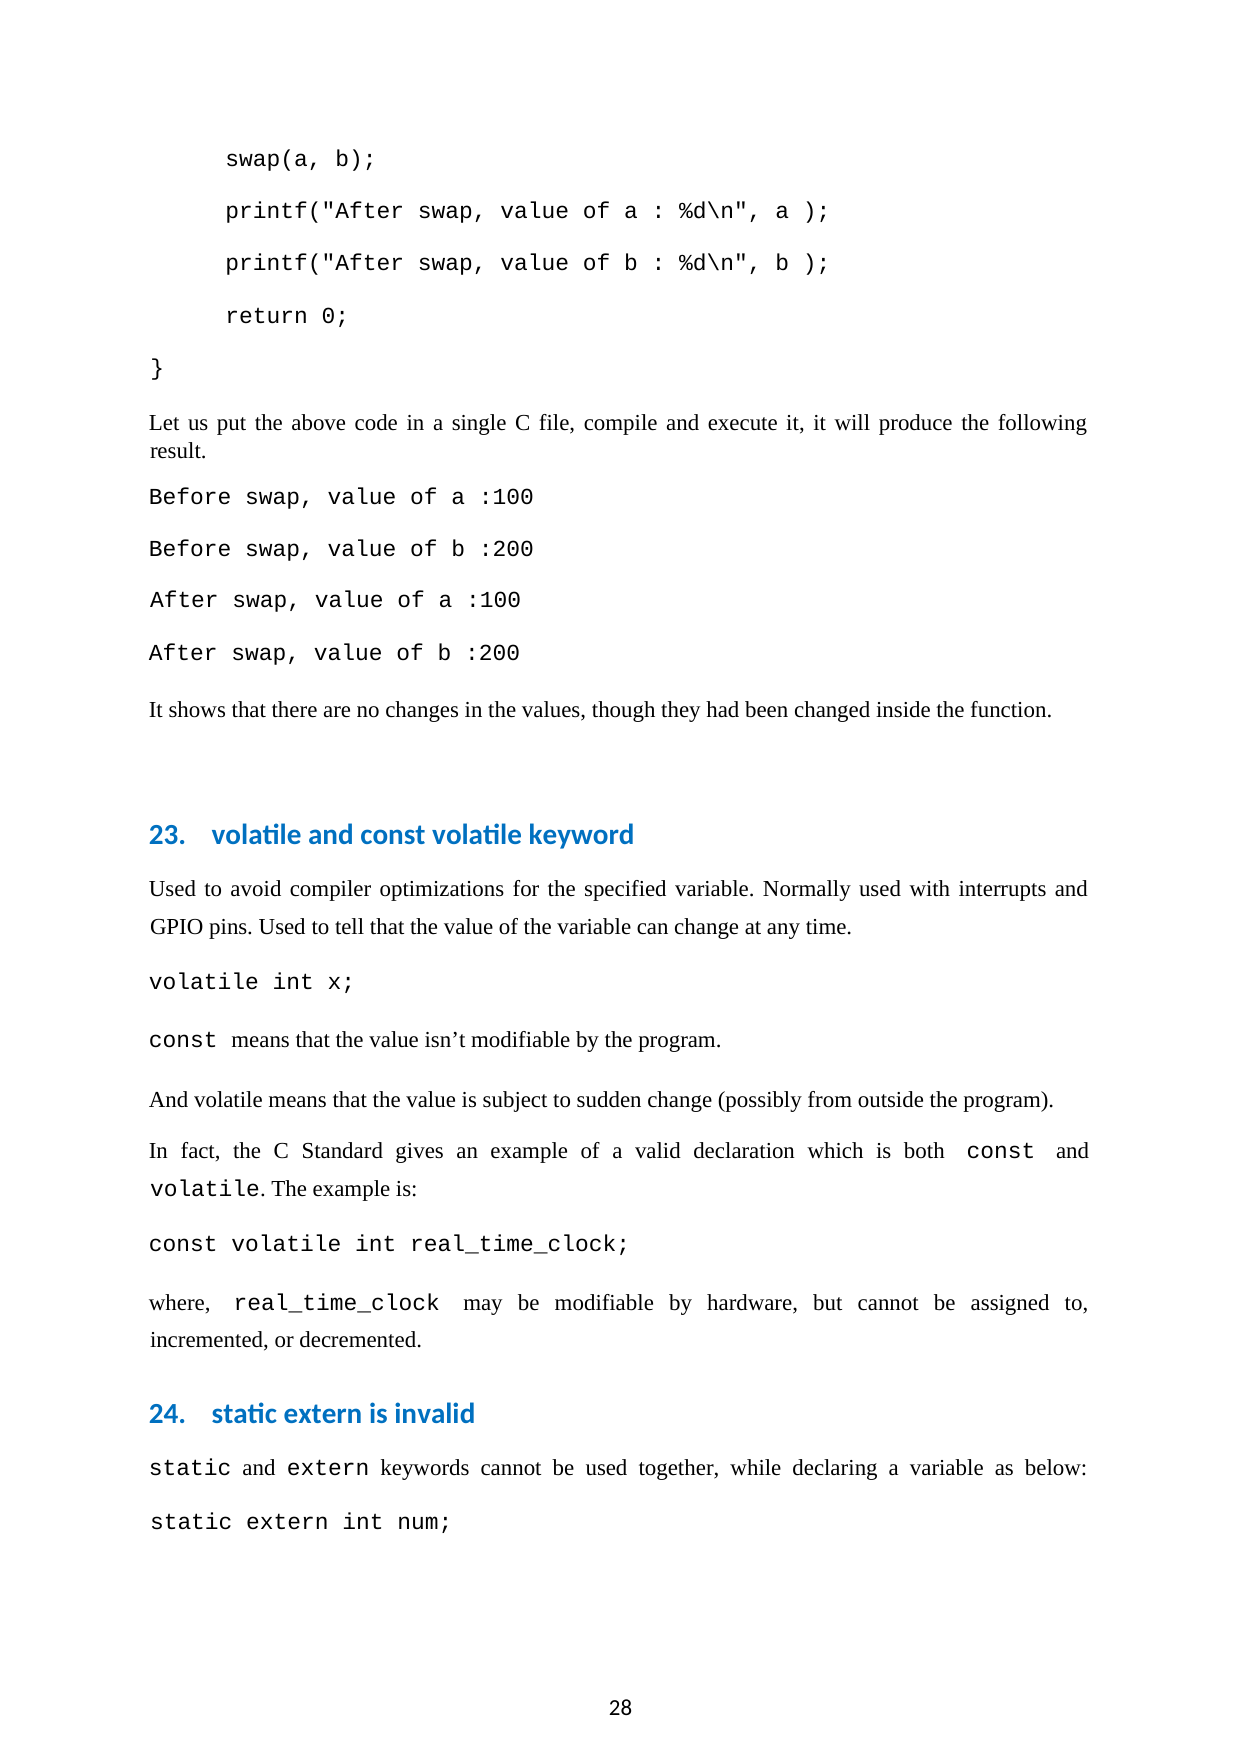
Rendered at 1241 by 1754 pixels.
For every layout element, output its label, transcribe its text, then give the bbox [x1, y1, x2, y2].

text In fact, the C Standard gives an example of a valid declaration which is both const and volatile. The example is: [149, 1137, 1089, 1203]
text printf("After swap, value of a : %d\n", a ); [150, 199, 1096, 225]
text const volatile int real_time_clock; [149, 1233, 1073, 1259]
text where, real_time_clock may be modifiable by hardware, but cannot be assigned to, incremented, or decremented. [149, 1288, 1089, 1352]
text After swap, value of b :200 [149, 641, 1073, 667]
text Used to avoid compiler optimizations for the specified variable. Normally used with interrupts and GPIO pins. Used to tell that the value of the variable can change at any time. [149, 875, 1089, 939]
text const means that the value isn’t modifiable by the program. [149, 1026, 1089, 1055]
text return 0; [150, 304, 1096, 330]
text Before swap, value of a :100 [149, 485, 1073, 511]
text And volatile means that the value is subject to sudden change (possibly from outside the program). [149, 1086, 1089, 1112]
subtitle volatile and const volatile keyword [149, 816, 1090, 851]
text volatile int x; [149, 970, 1089, 996]
text swap(a, b); [150, 147, 1096, 173]
subtitle static extern is invalid [149, 1395, 1090, 1430]
text Let us put the above code in a single C file, compile and execute it, it will produce the following result. [149, 408, 1089, 464]
text Before swap, value of b :200 After swap, value of a :100 [149, 537, 604, 615]
text printf("After swap, value of b : %d\n", b ); [150, 252, 1096, 278]
text } [150, 356, 1096, 382]
text It shows that there are no changes in the values, though they had been changed inside the function. [149, 696, 1089, 722]
text static and extern keywords cannot be used together, while declaring a variable as below: static extern int num; [149, 1454, 1089, 1537]
